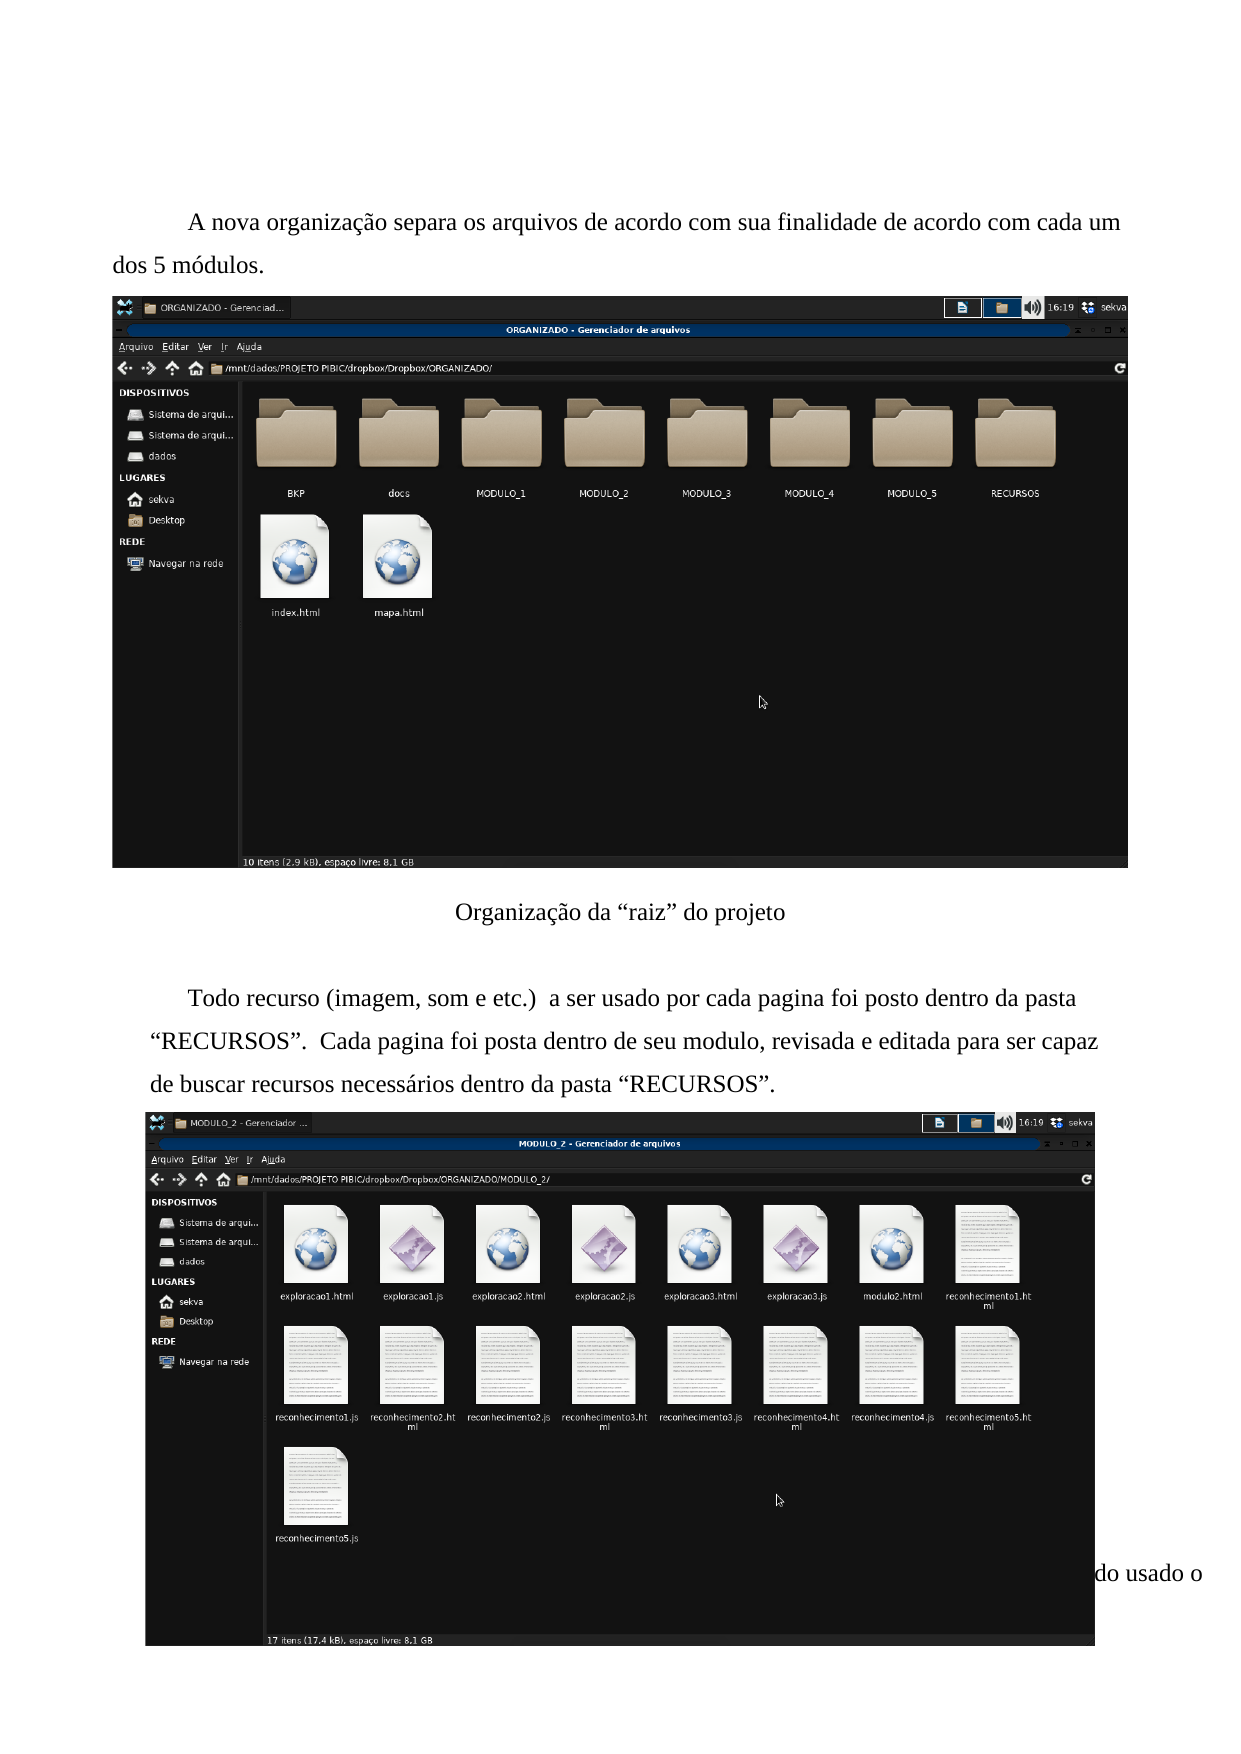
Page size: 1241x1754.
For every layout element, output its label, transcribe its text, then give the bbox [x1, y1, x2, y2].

text Todo recurso (imagem, som e etc.) a ser usado por cada pagina foi posto dentro da pasta “RECURSOS”. Cada pagina foi posta dentro de seu modulo, revisada e editada para ser capaz de buscar recursos necessários dentro da pasta “RECURSOS”. [112, 983, 1128, 1098]
text Organização da “raiz” do projeto [112, 868, 1128, 925]
picture [145, 1112, 1095, 1646]
picture [112, 296, 1128, 868]
text A nova organização separa os arquivos de acordo com sua finalidade de acordo com cada um dos 5 módulos. [112, 207, 1128, 279]
